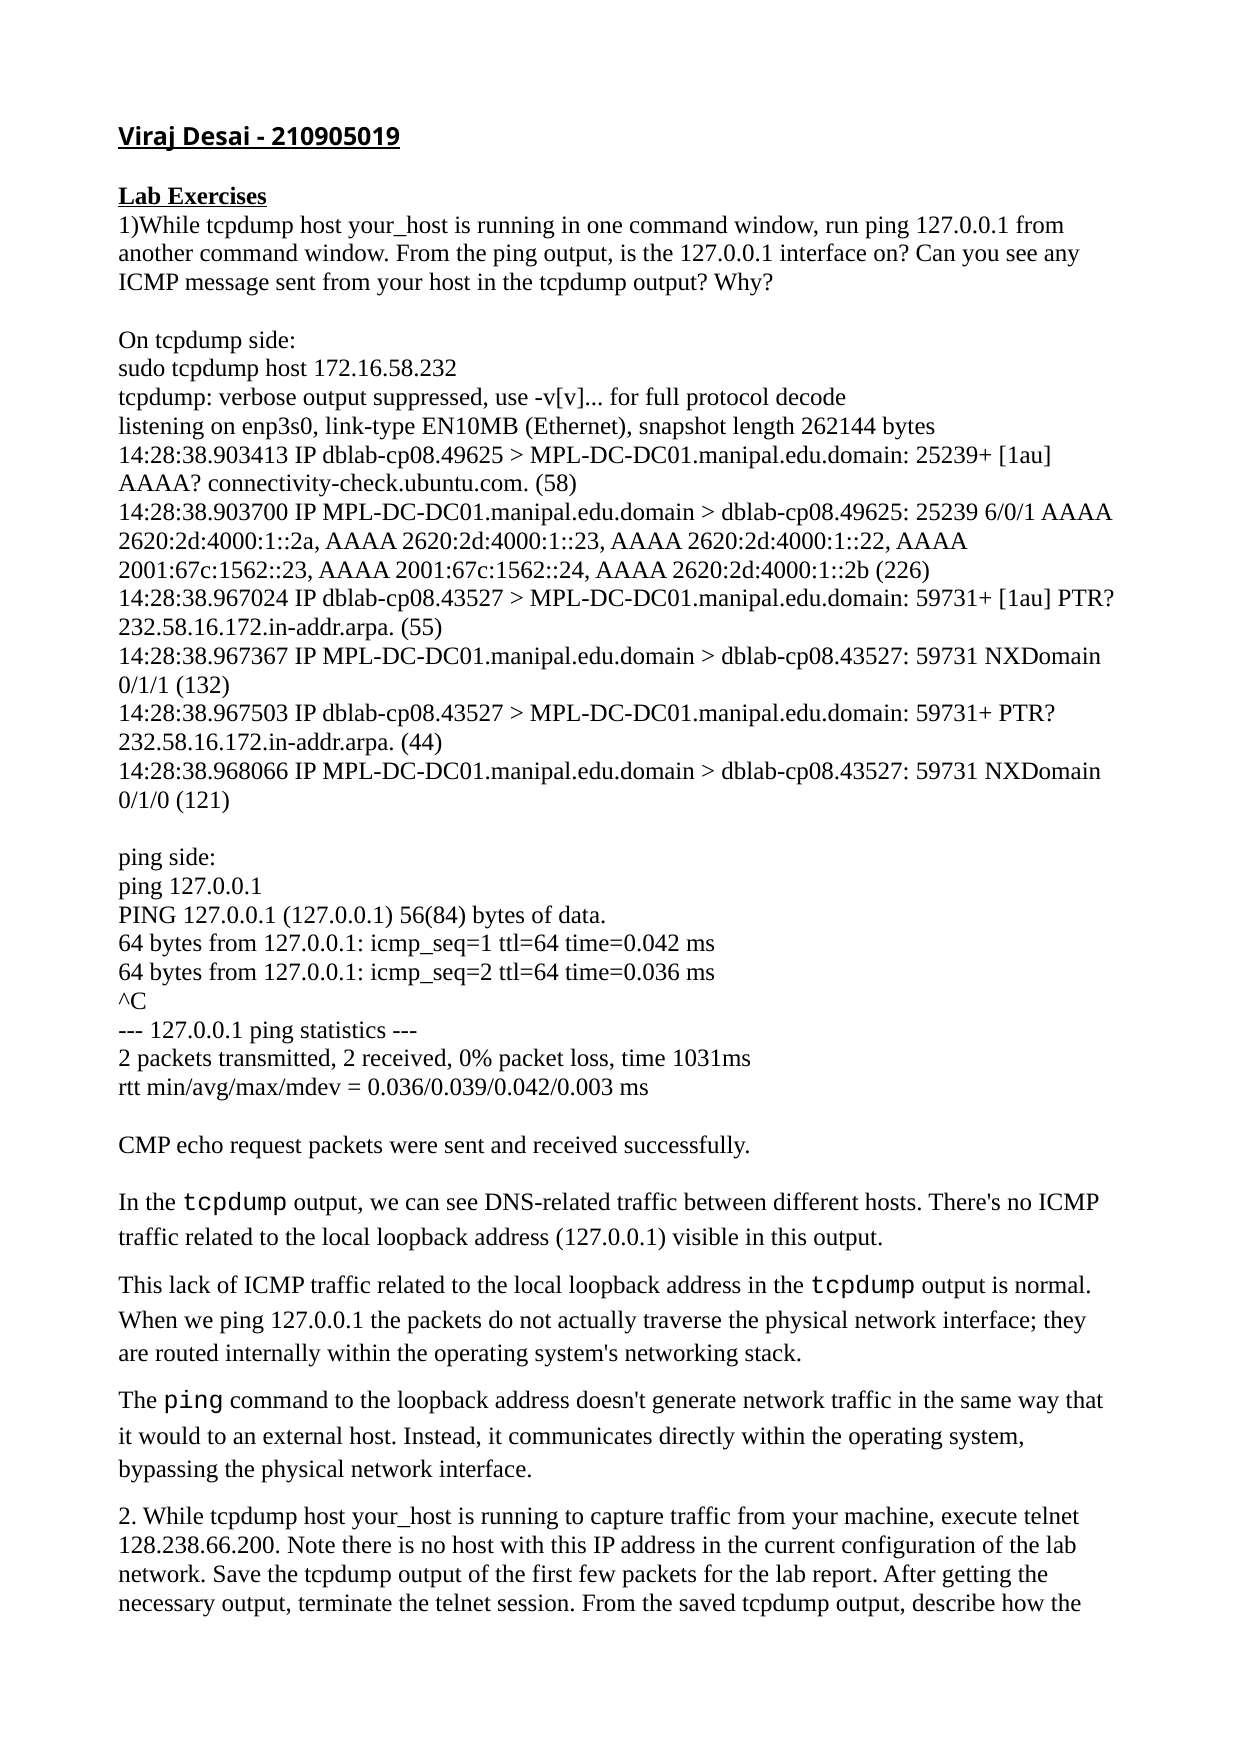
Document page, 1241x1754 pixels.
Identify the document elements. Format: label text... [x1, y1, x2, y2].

text 1)While tcpdump host your_host is running in one command window, run ping 127.0.0.1 from [118, 210, 1122, 238]
text 14:28:38.903413 IP dblab-cp08.49625 > MPL-DC-DC01.manipal.edu.domain: 25239+ [1au] AAAA? connectivity-check.ubuntu.com. (58) [118, 440, 1122, 497]
text 14:28:38.967367 IP MPL-DC-DC01.manipal.edu.domain > dblab-cp08.43527: 59731 NXDomain 0/1/1 (132) [118, 641, 1122, 698]
text sudo tcpdump host 172.16.58.232 [118, 353, 1122, 382]
text On tcpdump side: [118, 325, 1122, 353]
text The ping command to the loopback address doesn't generate network traffic in the same way that it would to an external host. Instead, it communicates directly within the operating system, bypassing the physical network interface. [118, 1386, 1122, 1482]
text CMP echo request packets were sent and received successfully. [118, 1130, 1122, 1158]
text listening on enp3s0, link-type EN10MB (Ethernet), snapshot length 262144 bytes [118, 411, 1122, 440]
text 14:28:38.903700 IP MPL-DC-DC01.manipal.edu.domain > dblab-cp08.49625: 25239 6/0/1 AAAA 2620:2d:4000:1::2a, AAAA 2620:2d:4000:1::23, AAAA 2620:2d:4000:1::22, AAAA 2001:67c:1562::23, AAAA 2001:67c:1562::24, AAAA 2620:2d:4000:1::2b (226) [118, 497, 1122, 583]
text rtt min/avg/max/mdev = 0.036/0.039/0.042/0.003 ms [118, 1072, 1122, 1101]
text In the tcpdump output, we can see DNS-related traffic between different hosts. There's no ICMP traffic related to the local loopback address (127.0.0.1) visible in this output. [118, 1187, 1122, 1251]
text tcpdump: verbose output suppressed, use -v[v]... for full protocol decode [118, 382, 1122, 411]
text 2 packets transmitted, 2 received, 0% packet loss, time 1031ms [118, 1043, 1122, 1072]
text ping 127.0.0.1 [118, 871, 1122, 900]
text PING 127.0.0.1 (127.0.0.1) 56(84) bytes of data. [118, 900, 1122, 928]
text 14:28:38.967024 IP dblab-cp08.43527 > MPL-DC-DC01.manipal.edu.domain: 59731+ [1au] PTR? 232.58.16.172.in-addr.arpa. (55) [118, 583, 1122, 641]
text --- 127.0.0.1 ping statistics --- [118, 1015, 1122, 1043]
text another command window. From the ping output, is the 127.0.0.1 interface on? Can you see any [118, 238, 1122, 267]
text ICMP message sent from your host in the tcpdump output? Why? [118, 267, 1122, 296]
text ping side: [118, 842, 1122, 871]
text 64 bytes from 127.0.0.1: icmp_seq=1 ttl=64 time=0.042 ms [118, 928, 1122, 957]
text Viraj Desai - 210905019 [118, 118, 1122, 152]
text necessary output, terminate the telnet session. From the saved tcpdump output, describe how the [118, 1588, 1122, 1616]
text 14:28:38.968066 IP MPL-DC-DC01.manipal.edu.domain > dblab-cp08.43527: 59731 NXDomain 0/1/0 (121) [118, 756, 1122, 813]
text This lack of ICMP traffic related to the local loopback address in the tcpdump output is normal. When we ping 127.0.0.1 the packets do not actually traverse the physical network interface; they are routed internally within the operating system's networking stack. [118, 1270, 1122, 1367]
text 128.238.66.200. Note there is no host with this IP address in the current configuration of the lab [118, 1530, 1122, 1559]
text 14:28:38.967503 IP dblab-cp08.43527 > MPL-DC-DC01.manipal.edu.domain: 59731+ PTR? 232.58.16.172.in-addr.arpa. (44) [118, 698, 1122, 756]
text network. Save the tcpdump output of the first few packets for the lab report. After getting the [118, 1559, 1122, 1588]
text ^C [118, 986, 1122, 1015]
text 2. While tcpdump host your_host is running to capture traffic from your machine, execute telnet [118, 1501, 1122, 1530]
text 64 bytes from 127.0.0.1: icmp_seq=2 ttl=64 time=0.036 ms [118, 957, 1122, 986]
text Lab Exercises [118, 181, 1122, 210]
